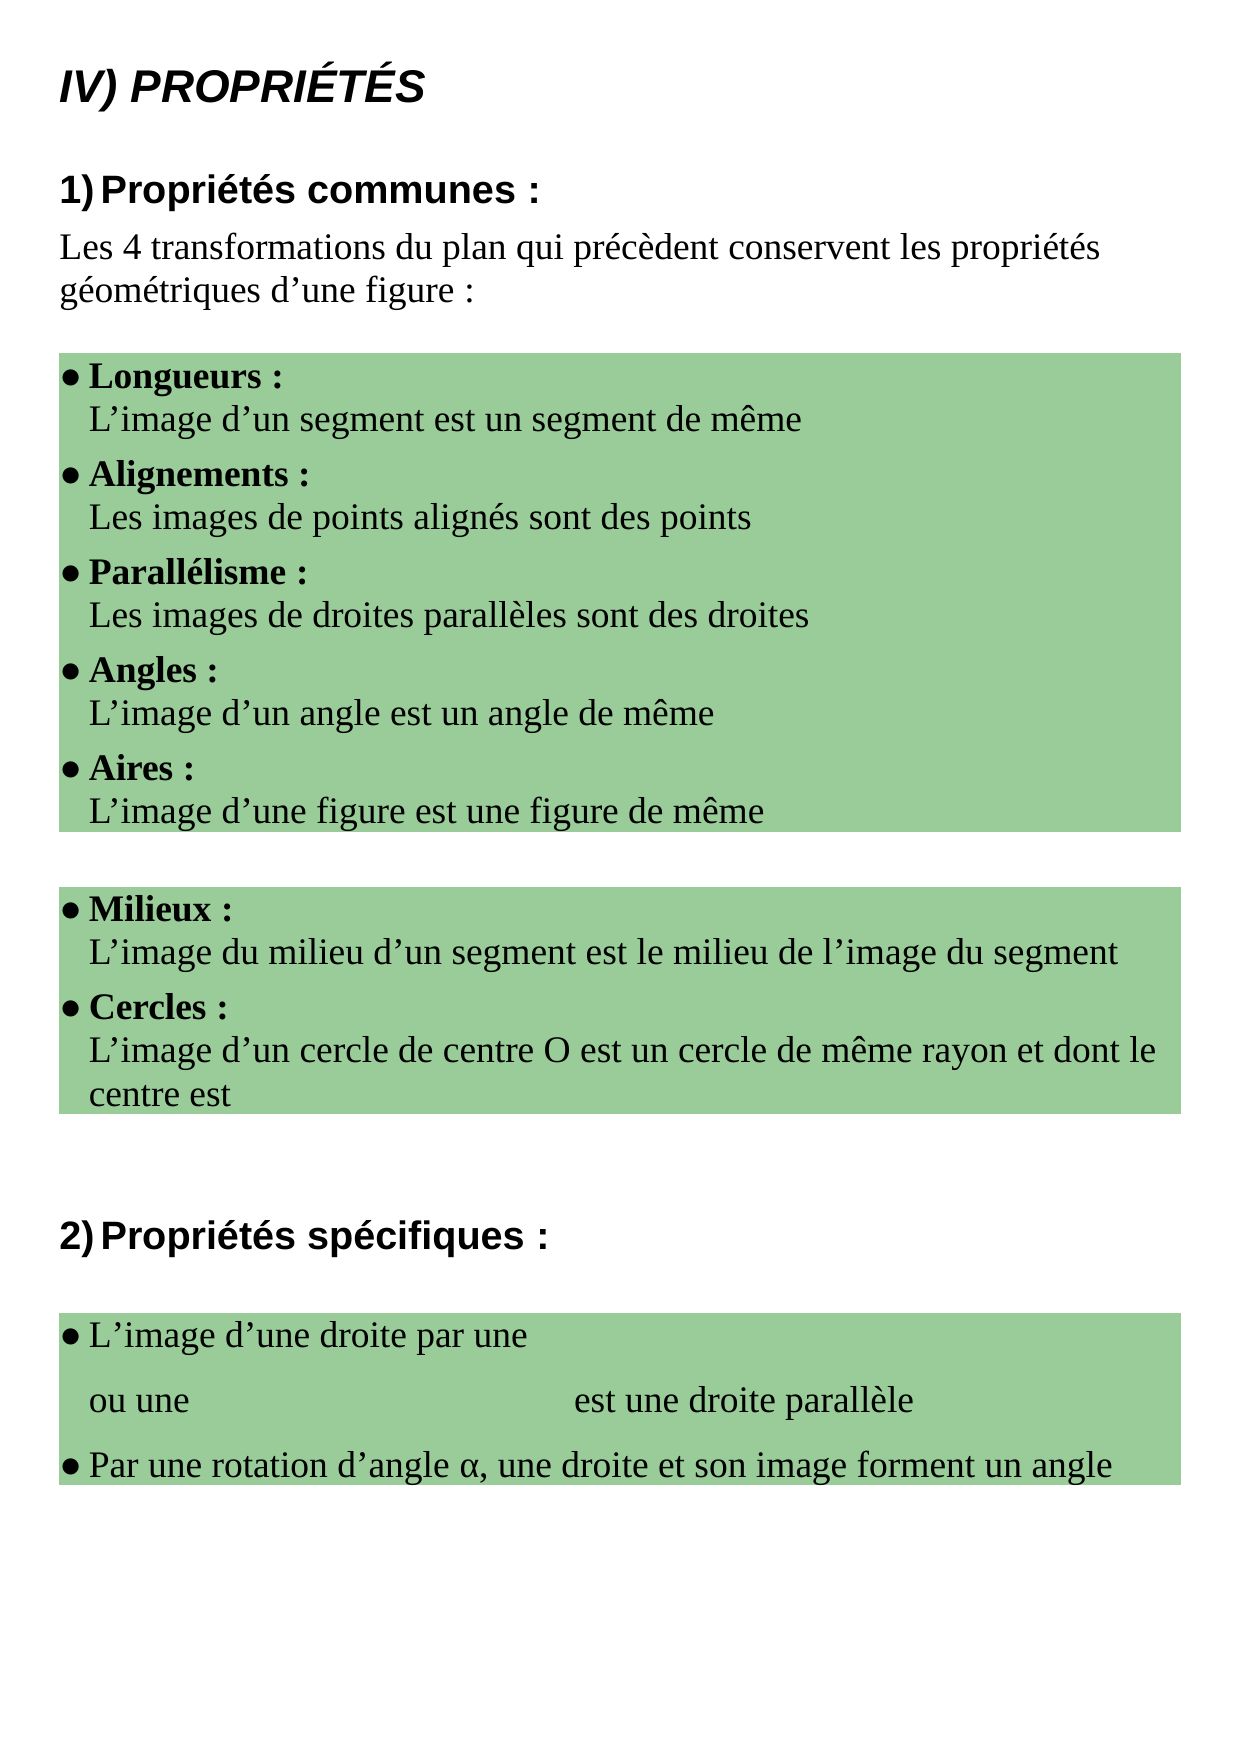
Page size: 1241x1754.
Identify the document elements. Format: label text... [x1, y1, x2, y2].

list Parallélisme : Les images de droites parallèles sont des droites [59, 549, 1181, 636]
list Longueurs : L’image d’un segment est un segment de même [59, 353, 1181, 440]
list Propriétés communes : [59, 167, 1181, 212]
list Par une rotation d’angle α, une droite et son image forment un angle [59, 1442, 1181, 1485]
list Angles : L’image d’un angle est un angle de même [59, 647, 1181, 734]
text Les 4 transformations du plan qui précèdent conservent les propriétés géométriques d’une figure : [59, 224, 1181, 310]
list Alignements : Les images de points alignés sont des points [59, 451, 1181, 538]
list Milieux : L’image du milieu d’un segment est le milieu de l’image du segment [59, 887, 1181, 973]
list Propriétés spécifiques : [59, 1212, 1181, 1258]
list L’image d’une droite par une ou une est une droite parallèle [59, 1313, 1181, 1420]
list Cercles : L’image d’un cercle de centre O est un cercle de même rayon et dont le centre est [59, 985, 1181, 1114]
list Aires : L’image d’une figure est une figure de même [59, 746, 1181, 832]
list Propriétés [59, 59, 1181, 112]
